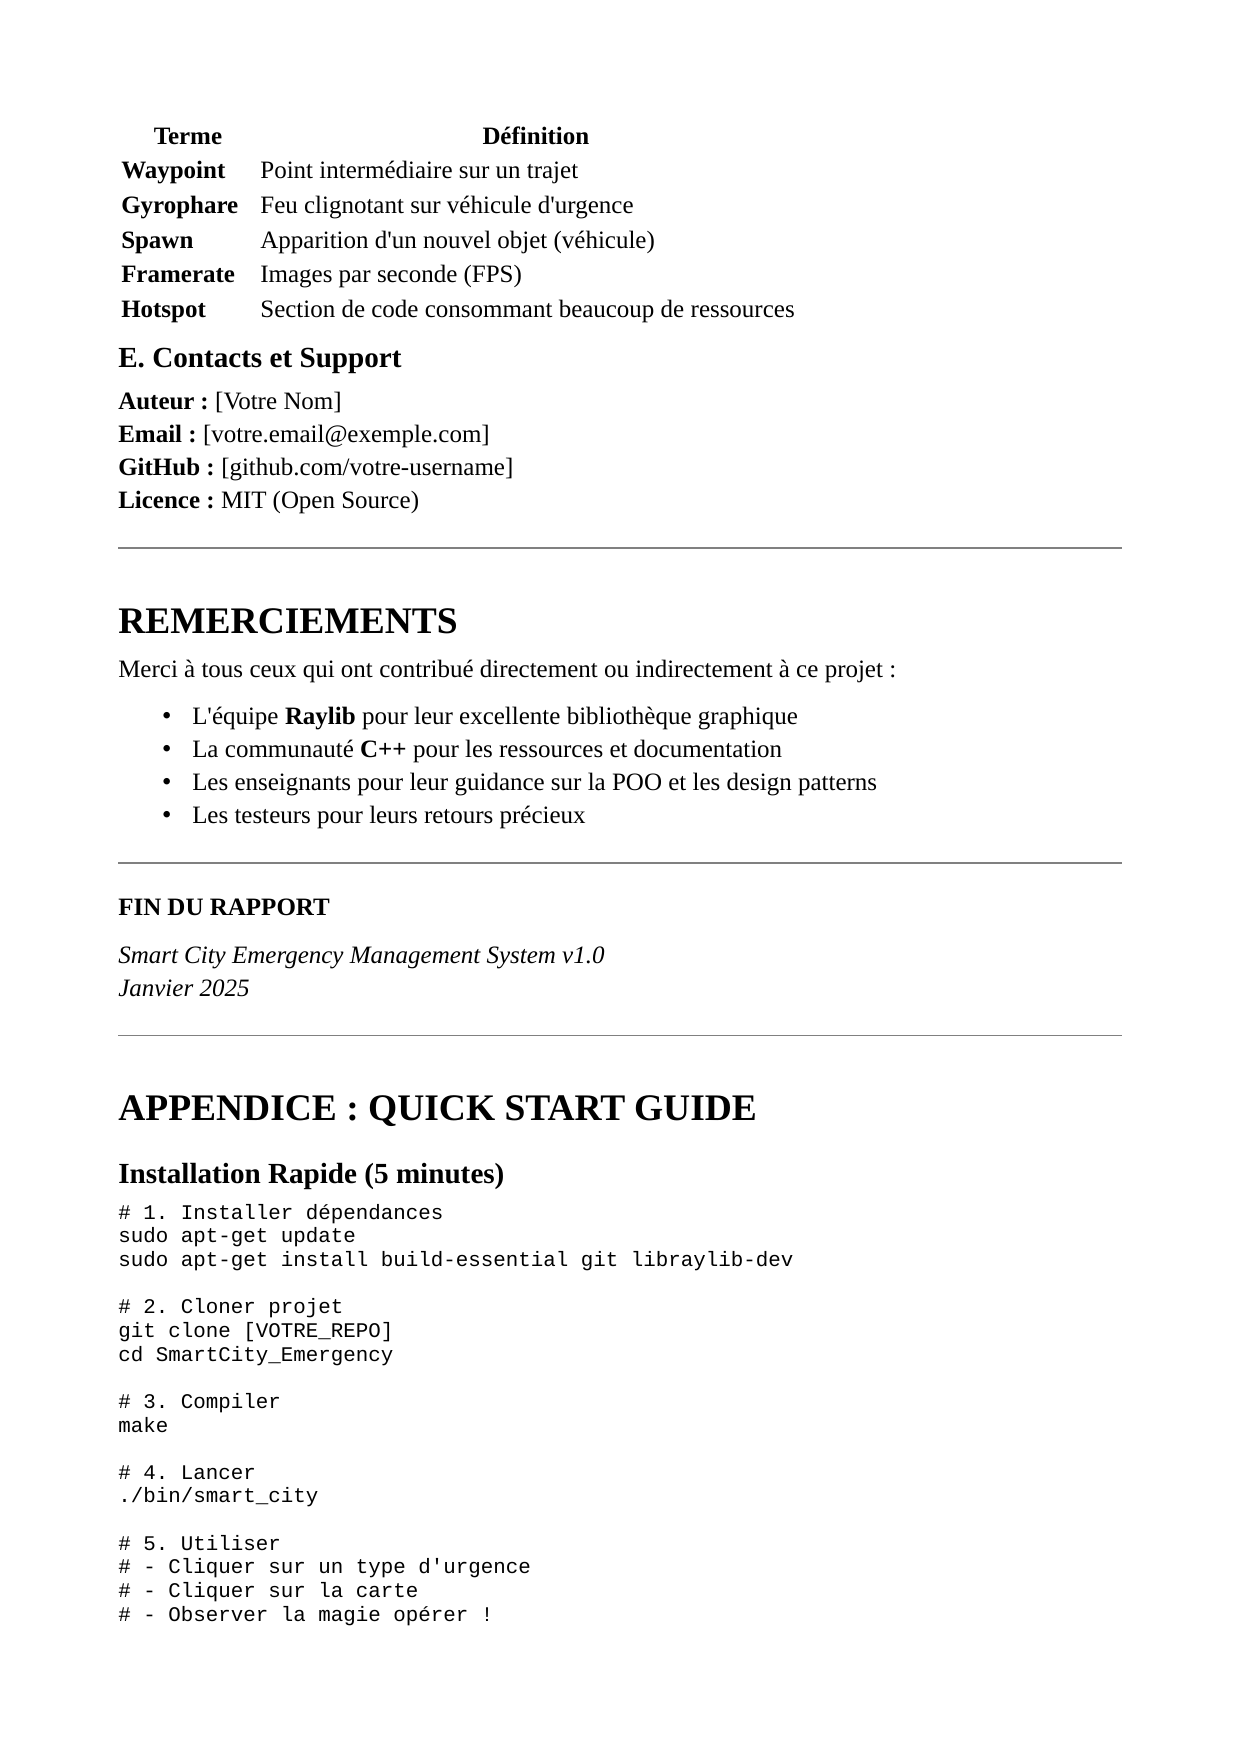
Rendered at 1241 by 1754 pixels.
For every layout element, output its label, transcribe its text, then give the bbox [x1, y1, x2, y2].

subtitle E. Contacts et Support [118, 340, 1122, 374]
text sudo apt-get update [118, 1225, 1122, 1249]
list La communauté C++ pour les ressources et documentation [162, 734, 1122, 763]
text # - Cliquer sur un type d'urgence [118, 1556, 1122, 1580]
list Les enseignants pour leur guidance sur la POO et les design patterns [162, 767, 1122, 796]
text # - Cliquer sur la carte [118, 1580, 1122, 1604]
text # 4. Lancer [118, 1462, 1122, 1486]
table_cell Feu clignotant sur véhicule d'urgence [257, 187, 814, 222]
text git clone [VOTRE_REPO] [118, 1320, 1122, 1344]
table_cell Section de code consommant beaucoup de ressources [257, 291, 814, 326]
subtitle Installation Rapide (5 minutes) [118, 1156, 1122, 1189]
text # 5. Utiliser [118, 1533, 1122, 1556]
table_cell Waypoint [118, 153, 257, 187]
text Smart City Emergency Management System v1.0 Janvier 2025 [118, 940, 1122, 1002]
table_cell Images par seconde (FPS) [257, 256, 814, 291]
text FIN DU RAPPORT [118, 892, 1122, 921]
table_cell Framerate [118, 256, 257, 291]
text sudo apt-get install build-essential git libraylib-dev [118, 1249, 1122, 1273]
text # - Observer la magie opérer ! [118, 1604, 1122, 1627]
text # 2. Cloner projet [118, 1296, 1122, 1320]
table_header Définition [257, 118, 814, 153]
list Les testeurs pour leurs retours précieux [162, 800, 1122, 829]
text Merci à tous ceux qui ont contribué directement ou indirectement à ce projet : [118, 654, 1122, 682]
subtitle APPENDICE : QUICK START GUIDE [118, 1086, 1122, 1129]
subtitle REMERCIEMENTS [118, 598, 1122, 641]
text cd SmartCity_Emergency [118, 1344, 1122, 1367]
text Auteur : [Votre Nom] Email : [votre.email@exemple.com] GitHub : [github.com/votre-username] Licence : MIT (Open Source) [118, 386, 1122, 514]
table_cell Gyrophare [118, 187, 257, 222]
table_cell Apparition d'un nouvel objet (véhicule) [257, 222, 814, 256]
table_cell Point intermédiaire sur un trajet [257, 153, 814, 187]
table_cell Spawn [118, 222, 257, 256]
text make [118, 1414, 1122, 1438]
list L'équipe Raylib pour leur excellente bibliothèque graphique [162, 701, 1122, 730]
text ./bin/smart_city [118, 1486, 1122, 1509]
table_cell Hotspot [118, 291, 257, 326]
text # 3. Compiler [118, 1391, 1122, 1414]
text # 1. Installer dépendances [118, 1202, 1122, 1225]
table_header Terme [118, 118, 257, 153]
